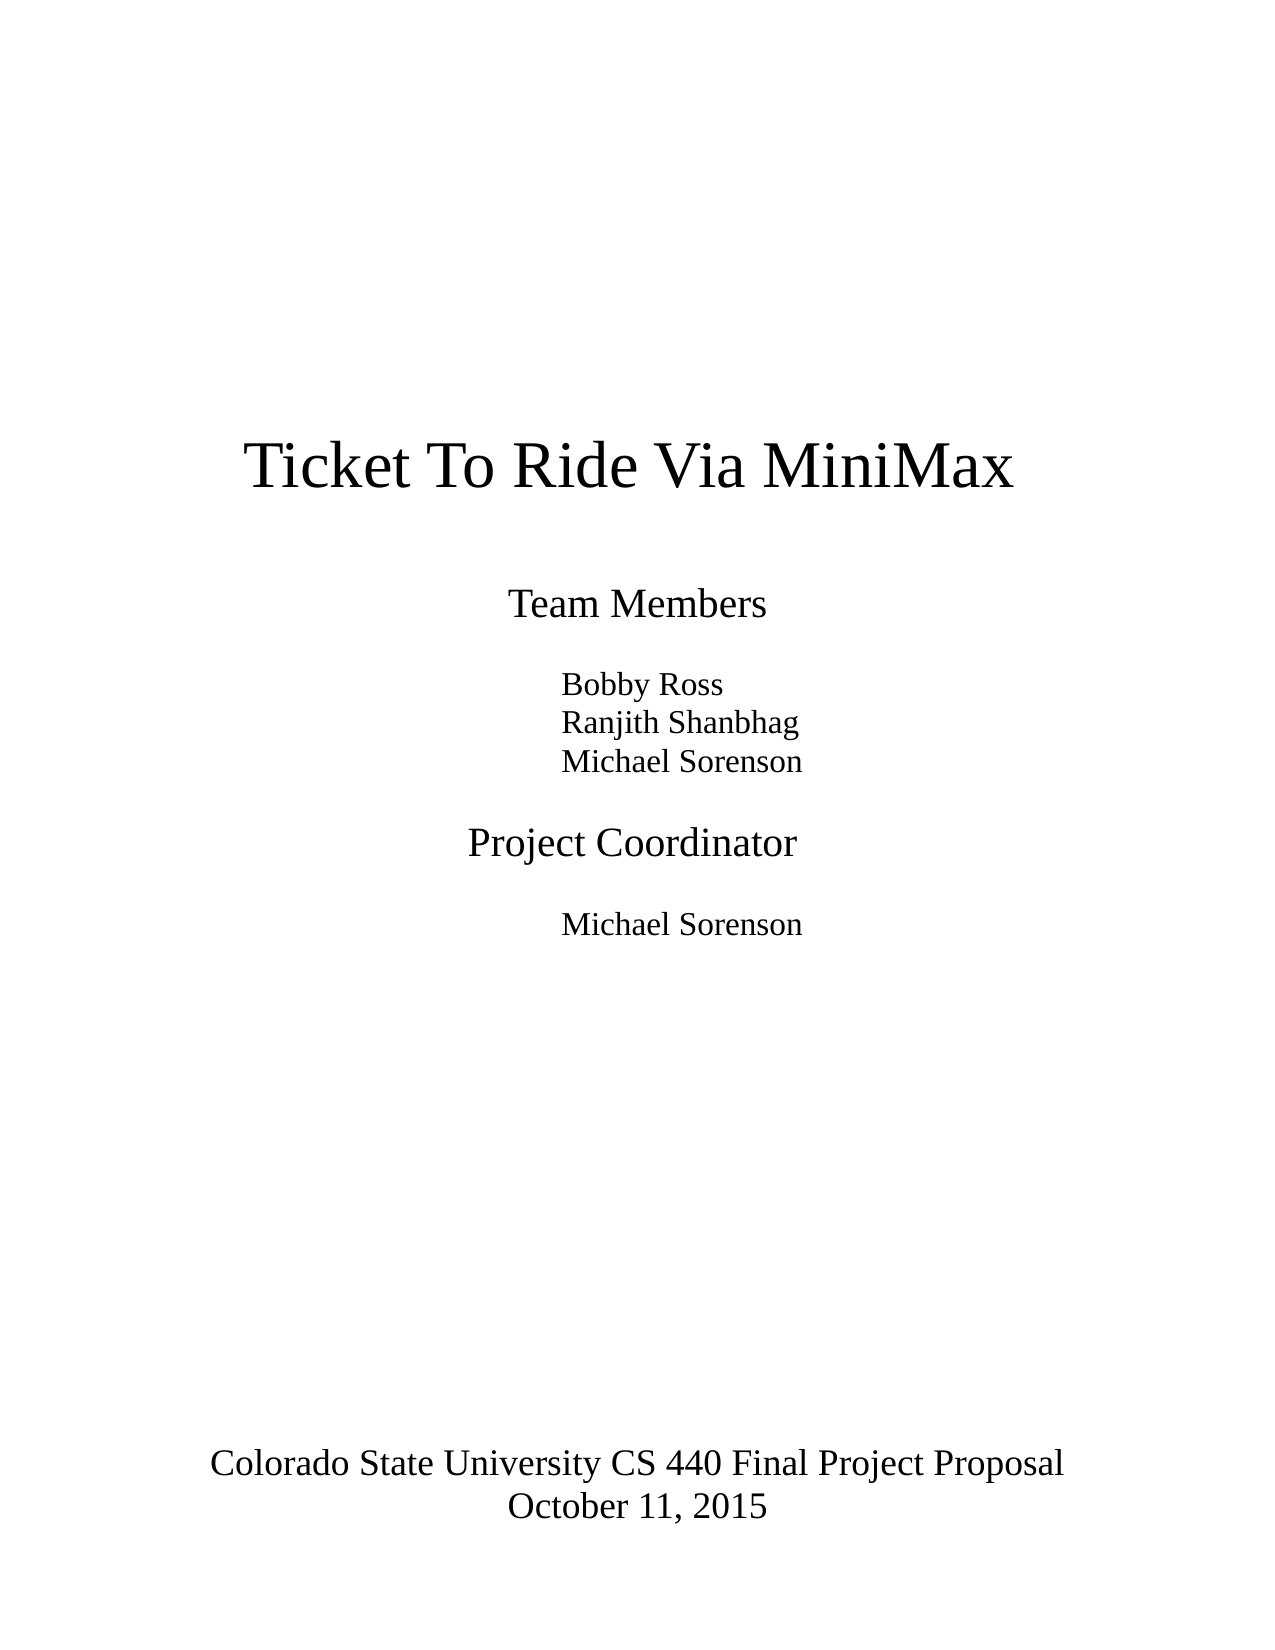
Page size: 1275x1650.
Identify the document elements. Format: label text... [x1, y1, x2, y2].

text Ticket To Ride Via MiniMax [118, 425, 1157, 501]
text Michael Sorenson [561, 904, 1157, 942]
text October 11, 2015 [118, 1484, 1157, 1527]
text Ranjith Shanbhag [561, 703, 1157, 741]
text Bobby Ross [561, 664, 1157, 703]
text Team Members [118, 578, 1157, 626]
text Colorado State University CS 440 Final Project Proposal [118, 1441, 1157, 1484]
text Project Coordinator [118, 818, 1157, 866]
text Michael Sorenson [561, 741, 1157, 779]
